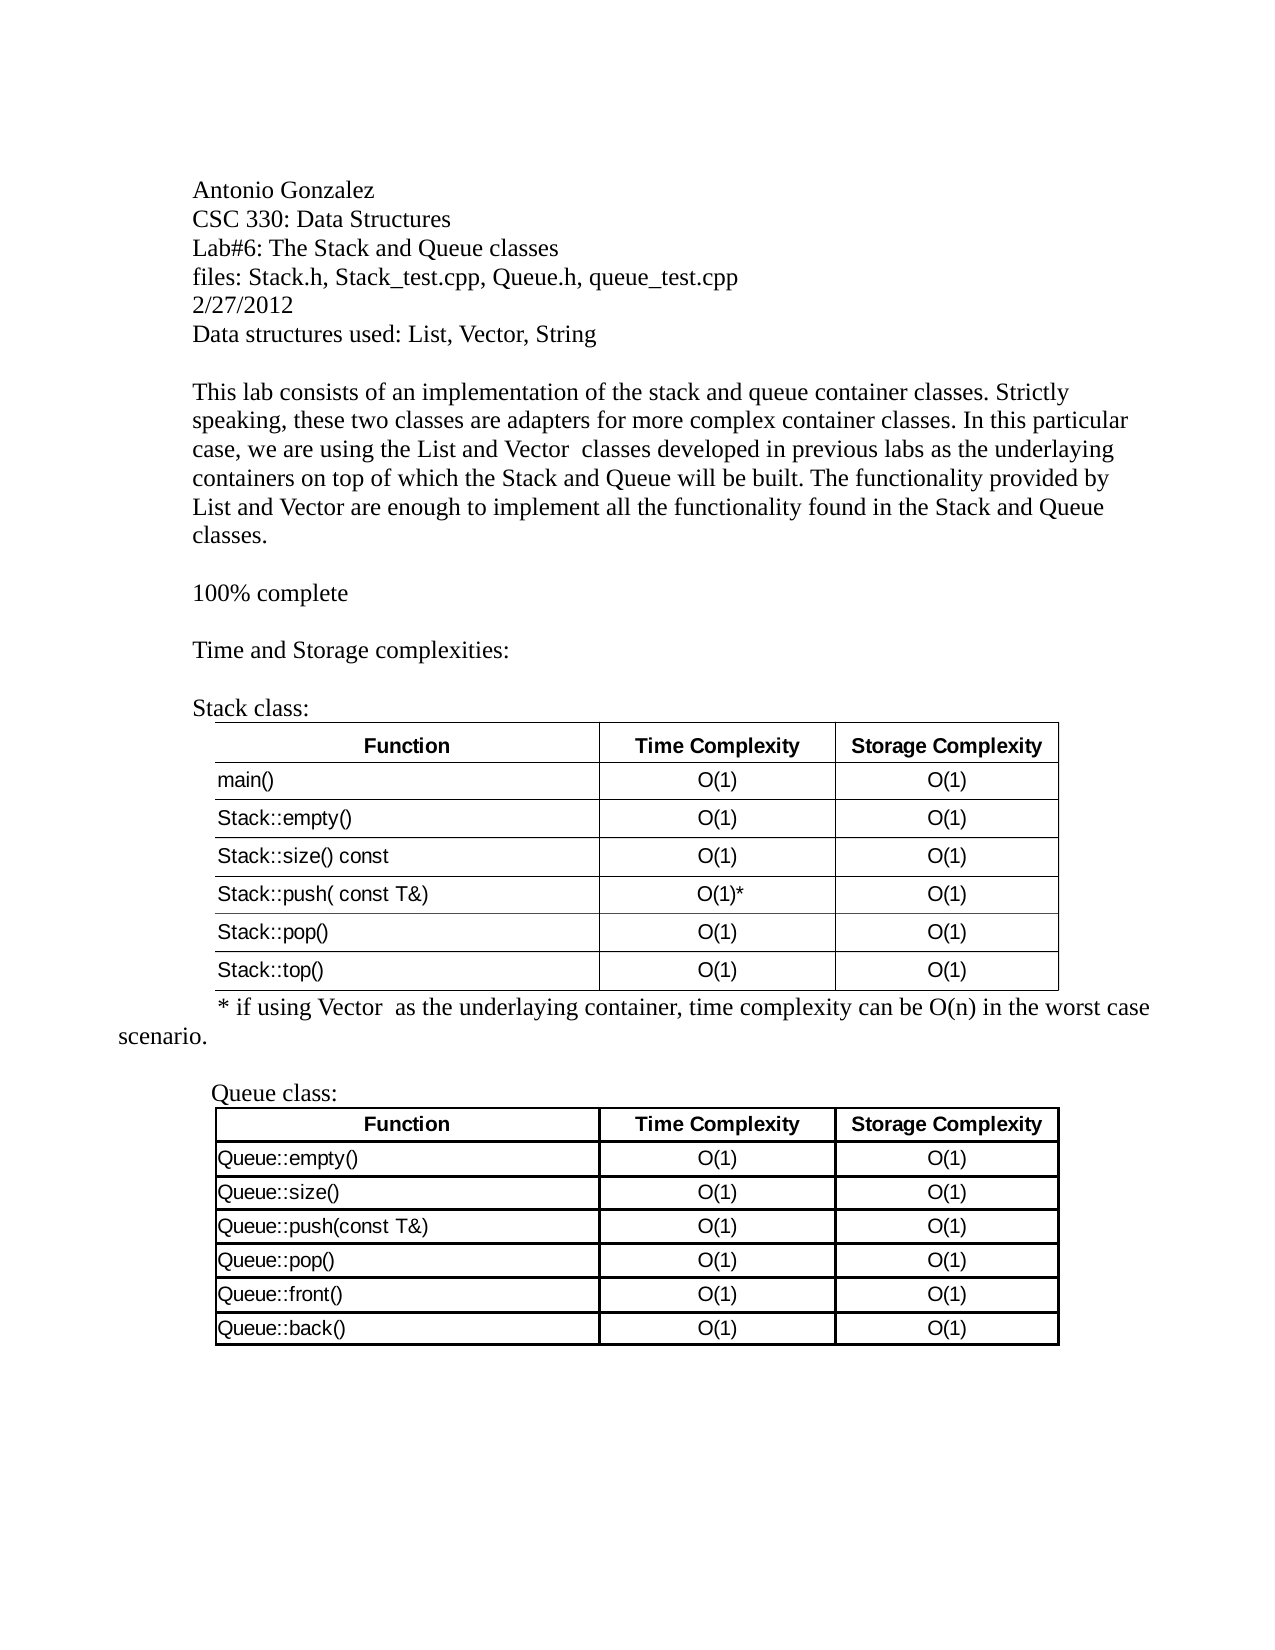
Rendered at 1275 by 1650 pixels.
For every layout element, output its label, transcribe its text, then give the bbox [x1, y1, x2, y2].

text Stack class: [118, 693, 1157, 722]
text List and Vector are enough to implement all the functionality found in the Stack and Queue classes. [118, 492, 1157, 549]
text case, we are using the List and Vector classes developed in previous labs as the underlaying containers on top of which the Stack and Queue will be built. The functionality provided by [118, 434, 1157, 492]
text 2/27/2012 [118, 291, 1157, 319]
text Lab#6: The Stack and Queue classes [118, 233, 1157, 262]
text * if using Vector as the underlaying container, time complexity can be O(n) in the worst case scenario. [118, 722, 1157, 1049]
text CSC 330: Data Structures [118, 204, 1157, 233]
text Data structures used: List, Vector, String [118, 319, 1157, 348]
text Time and Storage complexities: [118, 636, 1157, 664]
text This lab consists of an implementation of the stack and queue container classes. Strictly speaking, these two classes are adapters for more complex container classes. In this particular [118, 377, 1157, 434]
text 100% complete [118, 578, 1157, 607]
text files: Stack.h, Stack_test.cpp, Queue.h, queue_test.cpp [118, 262, 1157, 291]
text Antonio Gonzalez [118, 176, 1157, 204]
text Queue class: [118, 1078, 1157, 1107]
